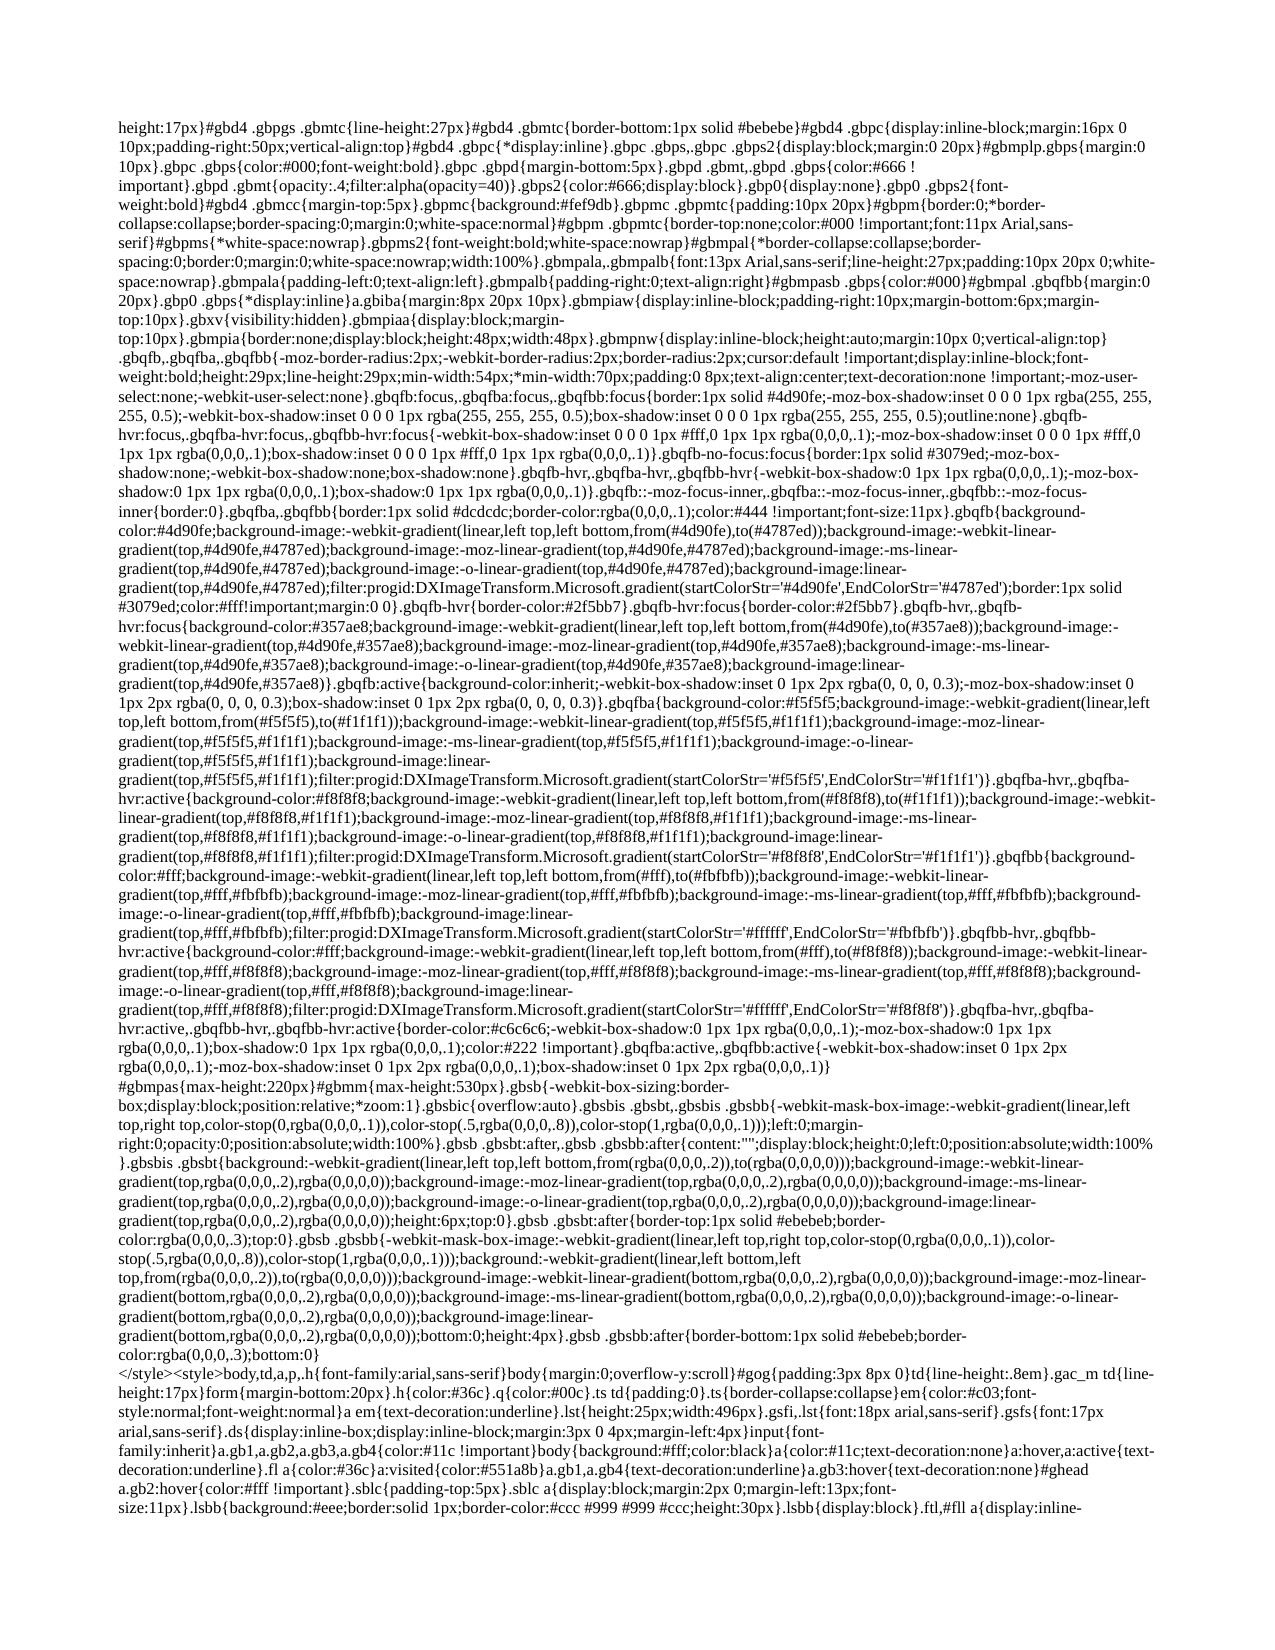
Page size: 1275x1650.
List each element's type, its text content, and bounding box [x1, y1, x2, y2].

text height:17px}#gbd4 .gbpgs .gbmtc{line-height:27px}#gbd4 .gbmtc{border-bottom:1px solid #bebebe}#gbd4 .gbpc{display:inline-block;margin:16px 0 10px;padding-right:50px;vertical-align:top}#gbd4 .gbpc{*display:inline}.gbpc .gbps,.gbpc .gbps2{display:block;margin:0 20px}#gbmplp.gbps{margin:0 10px}.gbpc .gbps{color:#000;font-weight:bold}.gbpc .gbpd{margin-bottom:5px}.gbpd .gbmt,.gbpd .gbps{color:#666 !important}.gbpd .gbmt{opacity:.4;filter:alpha(opacity=40)}.gbps2{color:#666;display:block}.gbp0{display:none}.gbp0 .gbps2{font-weight:bold}#gbd4 .gbmcc{margin-top:5px}.gbpmc{background:#fef9db}.gbpmc .gbpmtc{padding:10px 20px}#gbpm{border:0;*border-collapse:collapse;border-spacing:0;margin:0;white-space:normal}#gbpm .gbpmtc{border-top:none;color:#000 !important;font:11px Arial,sans-serif}#gbpms{*white-space:nowrap}.gbpms2{font-weight:bold;white-space:nowrap}#gbmpal{*border-collapse:collapse;border-spacing:0;border:0;margin:0;white-space:nowrap;width:100%}.gbmpala,.gbmpalb{font:13px Arial,sans-serif;line-height:27px;padding:10px 20px 0;white-space:nowrap}.gbmpala{padding-left:0;text-align:left}.gbmpalb{padding-right:0;text-align:right}#gbmpasb .gbps{color:#000}#gbmpal .gbqfbb{margin:0 20px}.gbp0 .gbps{*display:inline}a.gbiba{margin:8px 20px 10px}.gbmpiaw{display:inline-block;padding-right:10px;margin-bottom:6px;margin-top:10px}.gbxv{visibility:hidden}.gbmpiaa{display:block;margin-top:10px}.gbmpia{border:none;display:block;height:48px;width:48px}.gbmpnw{display:inline-block;height:auto;margin:10px 0;vertical-align:top} [118, 118, 1157, 348]
text .gbqfb,.gbqfba,.gbqfbb{-moz-border-radius:2px;-webkit-border-radius:2px;border-radius:2px;cursor:default !important;display:inline-block;font-weight:bold;height:29px;line-height:29px;min-width:54px;*min-width:70px;padding:0 8px;text-align:center;text-decoration:none !important;-moz-user-select:none;-webkit-user-select:none}.gbqfb:focus,.gbqfba:focus,.gbqfbb:focus{border:1px solid #4d90fe;-moz-box-shadow:inset 0 0 0 1px rgba(255, 255, 255, 0.5);-webkit-box-shadow:inset 0 0 0 1px rgba(255, 255, 255, 0.5);box-shadow:inset 0 0 0 1px rgba(255, 255, 255, 0.5);outline:none}.gbqfb-hvr:focus,.gbqfba-hvr:focus,.gbqfbb-hvr:focus{-webkit-box-shadow:inset 0 0 0 1px #fff,0 1px 1px rgba(0,0,0,.1);-moz-box-shadow:inset 0 0 0 1px #fff,0 1px 1px rgba(0,0,0,.1);box-shadow:inset 0 0 0 1px #fff,0 1px 1px rgba(0,0,0,.1)}.gbqfb-no-focus:focus{border:1px solid #3079ed;-moz-box-shadow:none;-webkit-box-shadow:none;box-shadow:none}.gbqfb-hvr,.gbqfba-hvr,.gbqfbb-hvr{-webkit-box-shadow:0 1px 1px rgba(0,0,0,.1);-moz-box-shadow:0 1px 1px rgba(0,0,0,.1);box-shadow:0 1px 1px rgba(0,0,0,.1)}.gbqfb::-moz-focus-inner,.gbqfba::-moz-focus-inner,.gbqfbb::-moz-focus-inner{border:0}.gbqfba,.gbqfbb{border:1px solid #dcdcdc;border-color:rgba(0,0,0,.1);color:#444 !important;font-size:11px}.gbqfb{background-color:#4d90fe;background-image:-webkit-gradient(linear,left top,left bottom,from(#4d90fe),to(#4787ed));background-image:-webkit-linear-gradient(top,#4d90fe,#4787ed);background-image:-moz-linear-gradient(top,#4d90fe,#4787ed);background-image:-ms-linear-gradient(top,#4d90fe,#4787ed);background-image:-o-linear-gradient(top,#4d90fe,#4787ed);background-image:linear-gradient(top,#4d90fe,#4787ed);filter:progid:DXImageTransform.Microsoft.gradient(startColorStr='#4d90fe',EndColorStr='#4787ed');border:1px solid #3079ed;color:#fff!important;margin:0 0}.gbqfb-hvr{border-color:#2f5bb7}.gbqfb-hvr:focus{border-color:#2f5bb7}.gbqfb-hvr,.gbqfb-hvr:focus{background-color:#357ae8;background-image:-webkit-gradient(linear,left top,left bottom,from(#4d90fe),to(#357ae8));background-image:-webkit-linear-gradient(top,#4d90fe,#357ae8);background-image:-moz-linear-gradient(top,#4d90fe,#357ae8);background-image:-ms-linear-gradient(top,#4d90fe,#357ae8);background-image:-o-linear-gradient(top,#4d90fe,#357ae8);background-image:linear-gradient(top,#4d90fe,#357ae8)}.gbqfb:active{background-color:inherit;-webkit-box-shadow:inset 0 1px 2px rgba(0, 0, 0, 0.3);-moz-box-shadow:inset 0 1px 2px rgba(0, 0, 0, 0.3);box-shadow:inset 0 1px 2px rgba(0, 0, 0, 0.3)}.gbqfba{background-color:#f5f5f5;background-image:-webkit-gradient(linear,left top,left bottom,from(#f5f5f5),to(#f1f1f1));background-image:-webkit-linear-gradient(top,#f5f5f5,#f1f1f1);background-image:-moz-linear-gradient(top,#f5f5f5,#f1f1f1);background-image:-ms-linear-gradient(top,#f5f5f5,#f1f1f1);background-image:-o-linear-gradient(top,#f5f5f5,#f1f1f1);background-image:linear-gradient(top,#f5f5f5,#f1f1f1);filter:progid:DXImageTransform.Microsoft.gradient(startColorStr='#f5f5f5',EndColorStr='#f1f1f1')}.gbqfba-hvr,.gbqfba-hvr:active{background-color:#f8f8f8;background-image:-webkit-gradient(linear,left top,left bottom,from(#f8f8f8),to(#f1f1f1));background-image:-webkit-linear-gradient(top,#f8f8f8,#f1f1f1);background-image:-moz-linear-gradient(top,#f8f8f8,#f1f1f1);background-image:-ms-linear-gradient(top,#f8f8f8,#f1f1f1);background-image:-o-linear-gradient(top,#f8f8f8,#f1f1f1);background-image:linear-gradient(top,#f8f8f8,#f1f1f1);filter:progid:DXImageTransform.Microsoft.gradient(startColorStr='#f8f8f8',EndColorStr='#f1f1f1')}.gbqfbb{background-color:#fff;background-image:-webkit-gradient(linear,left top,left bottom,from(#fff),to(#fbfbfb));background-image:-webkit-linear-gradient(top,#fff,#fbfbfb);background-image:-moz-linear-gradient(top,#fff,#fbfbfb);background-image:-ms-linear-gradient(top,#fff,#fbfbfb);background-image:-o-linear-gradient(top,#fff,#fbfbfb);background-image:linear-gradient(top,#fff,#fbfbfb);filter:progid:DXImageTransform.Microsoft.gradient(startColorStr='#ffffff',EndColorStr='#fbfbfb')}.gbqfbb-hvr,.gbqfbb-hvr:active{background-color:#fff;background-image:-webkit-gradient(linear,left top,left bottom,from(#fff),to(#f8f8f8));background-image:-webkit-linear-gradient(top,#fff,#f8f8f8);background-image:-moz-linear-gradient(top,#fff,#f8f8f8);background-image:-ms-linear-gradient(top,#fff,#f8f8f8);background-image:-o-linear-gradient(top,#fff,#f8f8f8);background-image:linear-gradient(top,#fff,#f8f8f8);filter:progid:DXImageTransform.Microsoft.gradient(startColorStr='#ffffff',EndColorStr='#f8f8f8')}.gbqfba-hvr,.gbqfba-hvr:active,.gbqfbb-hvr,.gbqfbb-hvr:active{border-color:#c6c6c6;-webkit-box-shadow:0 1px 1px rgba(0,0,0,.1);-moz-box-shadow:0 1px 1px rgba(0,0,0,.1);box-shadow:0 1px 1px rgba(0,0,0,.1);color:#222 !important}.gbqfba:active,.gbqfbb:active{-webkit-box-shadow:inset 0 1px 2px rgba(0,0,0,.1);-moz-box-shadow:inset 0 1px 2px rgba(0,0,0,.1);box-shadow:inset 0 1px 2px rgba(0,0,0,.1)} [118, 348, 1157, 1076]
text #gbmpas{max-height:220px}#gbmm{max-height:530px}.gbsb{-webkit-box-sizing:border-box;display:block;position:relative;*zoom:1}.gbsbic{overflow:auto}.gbsbis .gbsbt,.gbsbis .gbsbb{-webkit-mask-box-image:-webkit-gradient(linear,left top,right top,color-stop(0,rgba(0,0,0,.1)),color-stop(.5,rgba(0,0,0,.8)),color-stop(1,rgba(0,0,0,.1)));left:0;margin-right:0;opacity:0;position:absolute;width:100%}.gbsb .gbsbt:after,.gbsb .gbsbb:after{content:"";display:block;height:0;left:0;position:absolute;width:100%}.gbsbis .gbsbt{background:-webkit-gradient(linear,left top,left bottom,from(rgba(0,0,0,.2)),to(rgba(0,0,0,0)));background-image:-webkit-linear-gradient(top,rgba(0,0,0,.2),rgba(0,0,0,0));background-image:-moz-linear-gradient(top,rgba(0,0,0,.2),rgba(0,0,0,0));background-image:-ms-linear-gradient(top,rgba(0,0,0,.2),rgba(0,0,0,0));background-image:-o-linear-gradient(top,rgba(0,0,0,.2),rgba(0,0,0,0));background-image:linear-gradient(top,rgba(0,0,0,.2),rgba(0,0,0,0));height:6px;top:0}.gbsb .gbsbt:after{border-top:1px solid #ebebeb;border-color:rgba(0,0,0,.3);top:0}.gbsb .gbsbb{-webkit-mask-box-image:-webkit-gradient(linear,left top,right top,color-stop(0,rgba(0,0,0,.1)),color-stop(.5,rgba(0,0,0,.8)),color-stop(1,rgba(0,0,0,.1)));background:-webkit-gradient(linear,left bottom,left top,from(rgba(0,0,0,.2)),to(rgba(0,0,0,0)));background-image:-webkit-linear-gradient(bottom,rgba(0,0,0,.2),rgba(0,0,0,0));background-image:-moz-linear-gradient(bottom,rgba(0,0,0,.2),rgba(0,0,0,0));background-image:-ms-linear-gradient(bottom,rgba(0,0,0,.2),rgba(0,0,0,0));background-image:-o-linear-gradient(bottom,rgba(0,0,0,.2),rgba(0,0,0,0));background-image:linear-gradient(bottom,rgba(0,0,0,.2),rgba(0,0,0,0));bottom:0;height:4px}.gbsb .gbsbb:after{border-bottom:1px solid #ebebeb;border-color:rgba(0,0,0,.3);bottom:0} [118, 1076, 1157, 1364]
text </style><style>body,td,a,p,.h{font-family:arial,sans-serif}body{margin:0;overflow-y:scroll}#gog{padding:3px 8px 0}td{line-height:.8em}.gac_m td{line-height:17px}form{margin-bottom:20px}.h{color:#36c}.q{color:#00c}.ts td{padding:0}.ts{border-collapse:collapse}em{color:#c03;font-style:normal;font-weight:normal}a em{text-decoration:underline}.lst{height:25px;width:496px}.gsfi,.lst{font:18px arial,sans-serif}.gsfs{font:17px arial,sans-serif}.ds{display:inline-box;display:inline-block;margin:3px 0 4px;margin-left:4px}input{font-family:inherit}a.gb1,a.gb2,a.gb3,a.gb4{color:#11c !important}body{background:#fff;color:black}a{color:#11c;text-decoration:none}a:hover,a:active{text-decoration:underline}.fl a{color:#36c}a:visited{color:#551a8b}a.gb1,a.gb4{text-decoration:underline}a.gb3:hover{text-decoration:none}#ghead a.gb2:hover{color:#fff !important}.sblc{padding-top:5px}.sblc a{display:block;margin:2px 0;margin-left:13px;font-size:11px}.lsbb{background:#eee;border:solid 1px;border-color:#ccc #999 #999 #ccc;height:30px}.lsbb{display:block}.ftl,#fll a{display:inline- [118, 1364, 1157, 1517]
